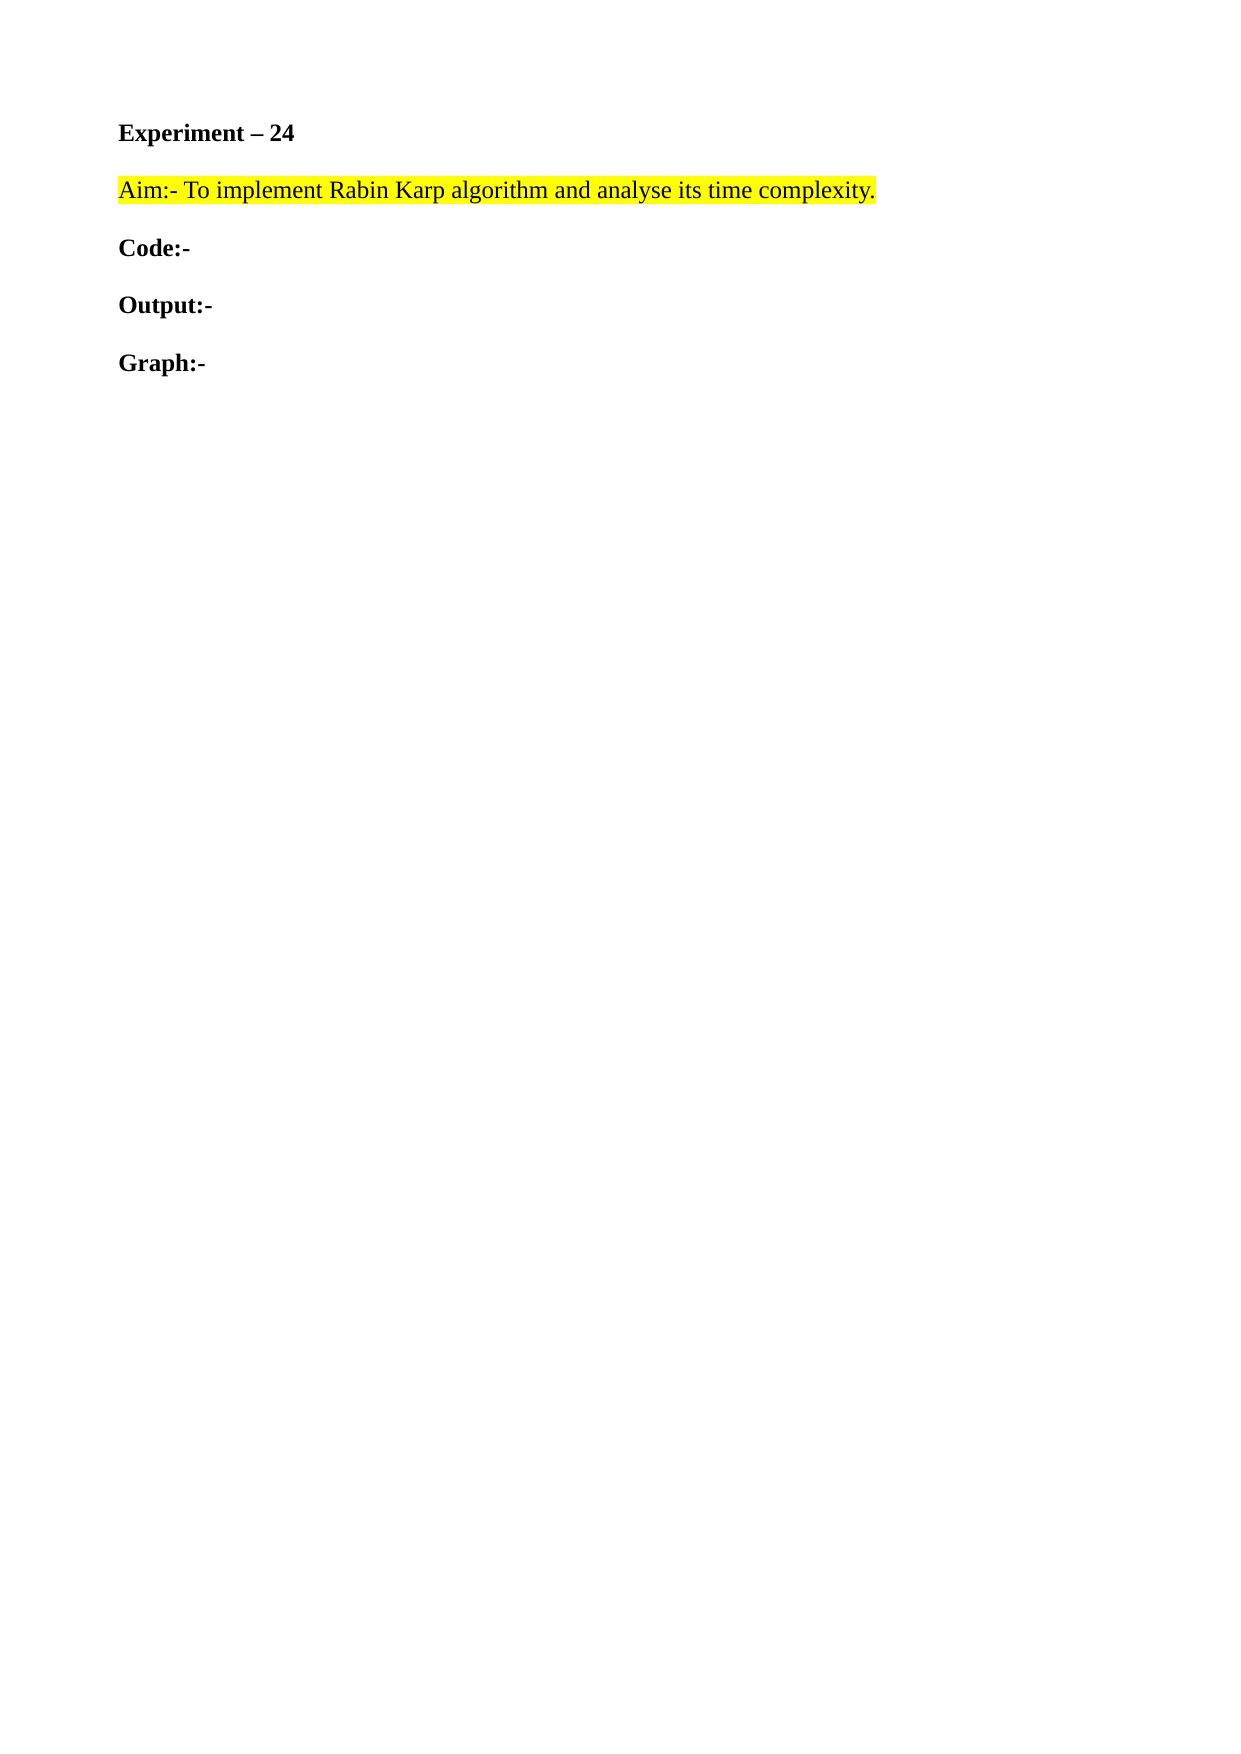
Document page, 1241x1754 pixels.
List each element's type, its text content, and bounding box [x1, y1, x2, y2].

text Output:- [118, 291, 1122, 319]
text Experiment – 24 [118, 118, 1122, 147]
text Code:- [118, 233, 1122, 262]
text Aim:- To implement Rabin Karp algorithm and analyse its time complexity. [118, 176, 1122, 204]
text Graph:- [118, 348, 1122, 377]
